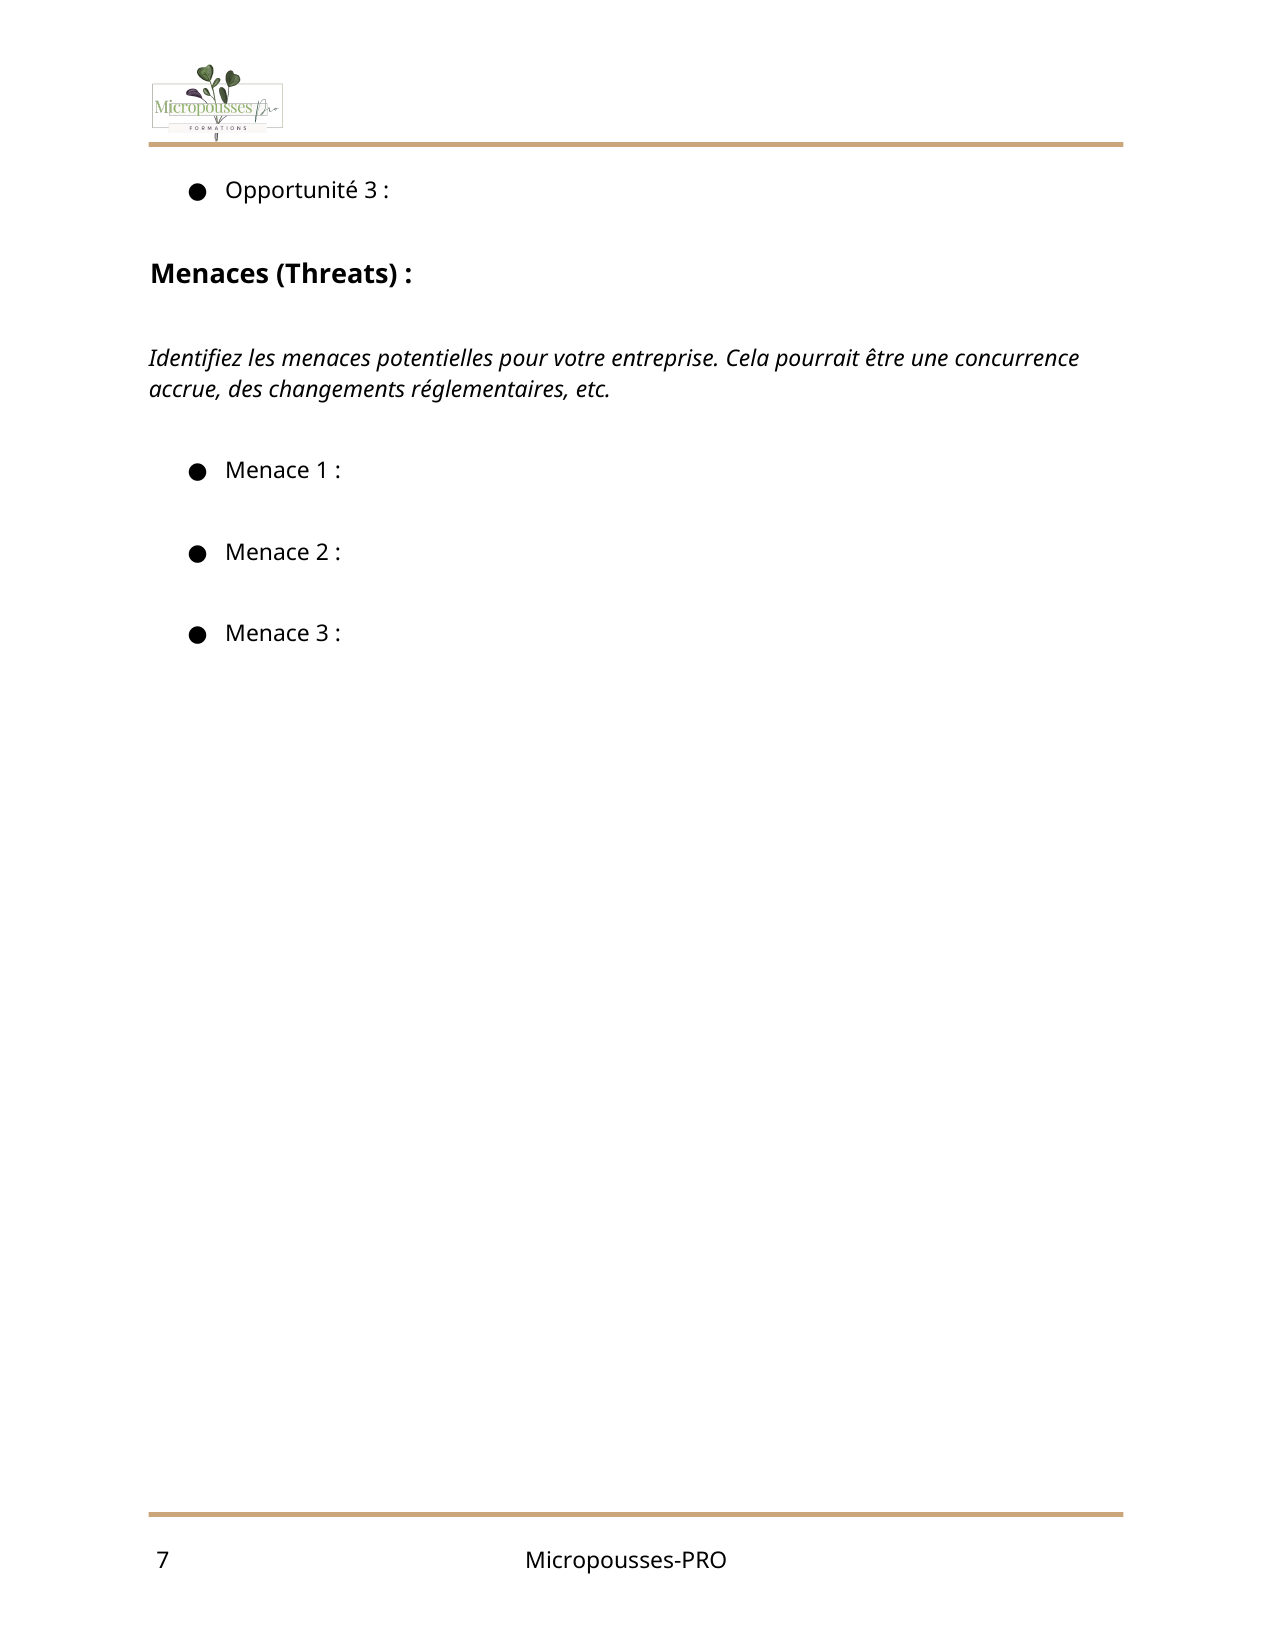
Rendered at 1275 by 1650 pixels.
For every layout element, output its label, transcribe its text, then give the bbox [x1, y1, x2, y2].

list Menace 3 : [187, 617, 1125, 648]
text Identifiez les menaces potentielles pour votre entreprise. Cela pourrait être une concurrence accrue, des changements réglementaires, etc. [148, 342, 1125, 404]
list Opportunité 3 : [187, 173, 1125, 205]
list Menace 2 : [187, 535, 1125, 567]
picture [148, 62, 1124, 147]
subtitle Menaces (Threats) : [150, 255, 939, 292]
list Menace 1 : [187, 454, 1125, 485]
picture [148, 1512, 1124, 1517]
